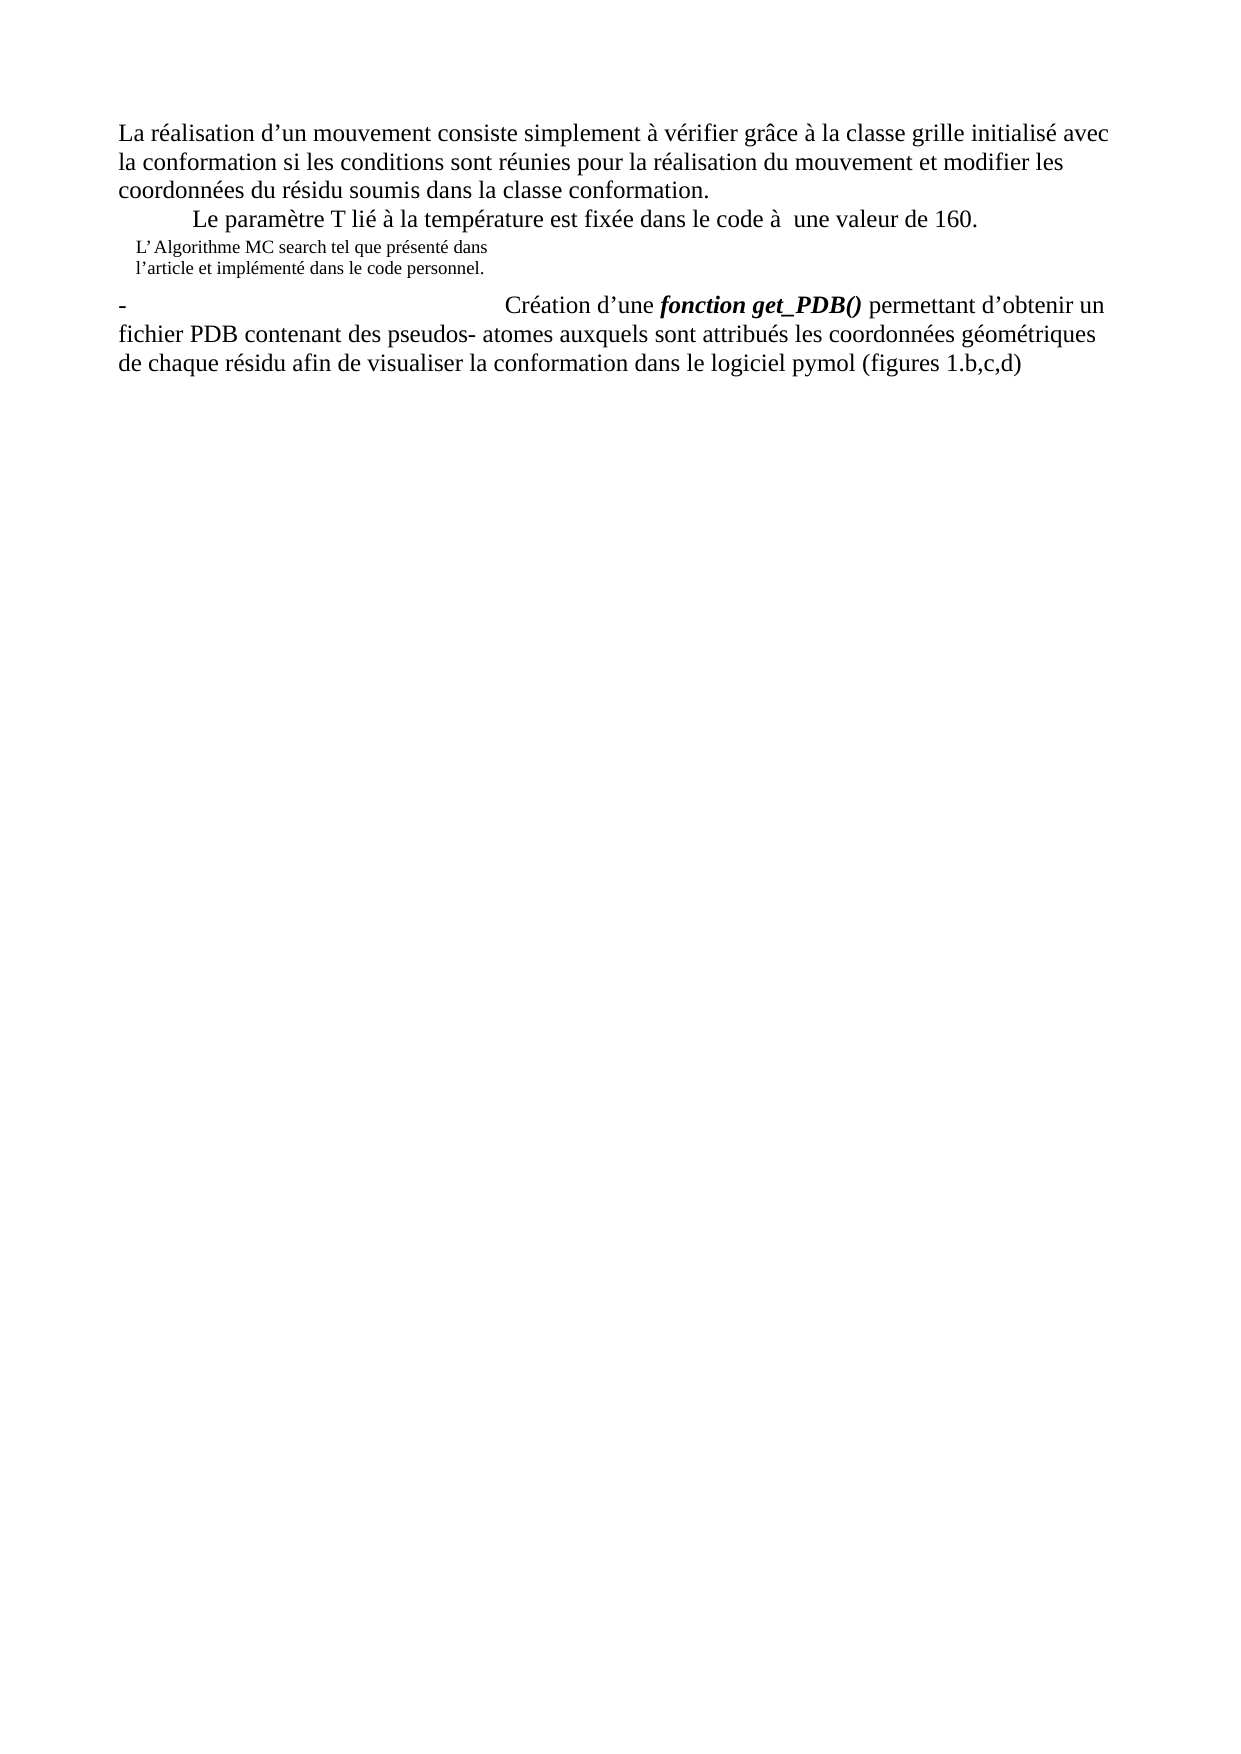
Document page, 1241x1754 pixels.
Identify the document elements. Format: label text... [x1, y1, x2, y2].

text Le paramètre T lié à la température est fixée dans le code à une valeur de 160. [118, 204, 1122, 233]
text - Création d’une fonction get_PDB() permettant d’obtenir un fichier PDB contenant des pseudos- atomes auxquels sont attribués les coordonnées géométriques de chaque résidu afin de visualiser la conformation dans le logiciel pymol (figures 1.b,c,d) [118, 291, 1122, 377]
text La réalisation d’un mouvement consiste simplement à vérifier grâce à la classe grille initialisé avec la conformation si les conditions sont réunies pour la réalisation du mouvement et modifier les coordonnées du résidu soumis dans la classe conformation. [118, 118, 1122, 204]
